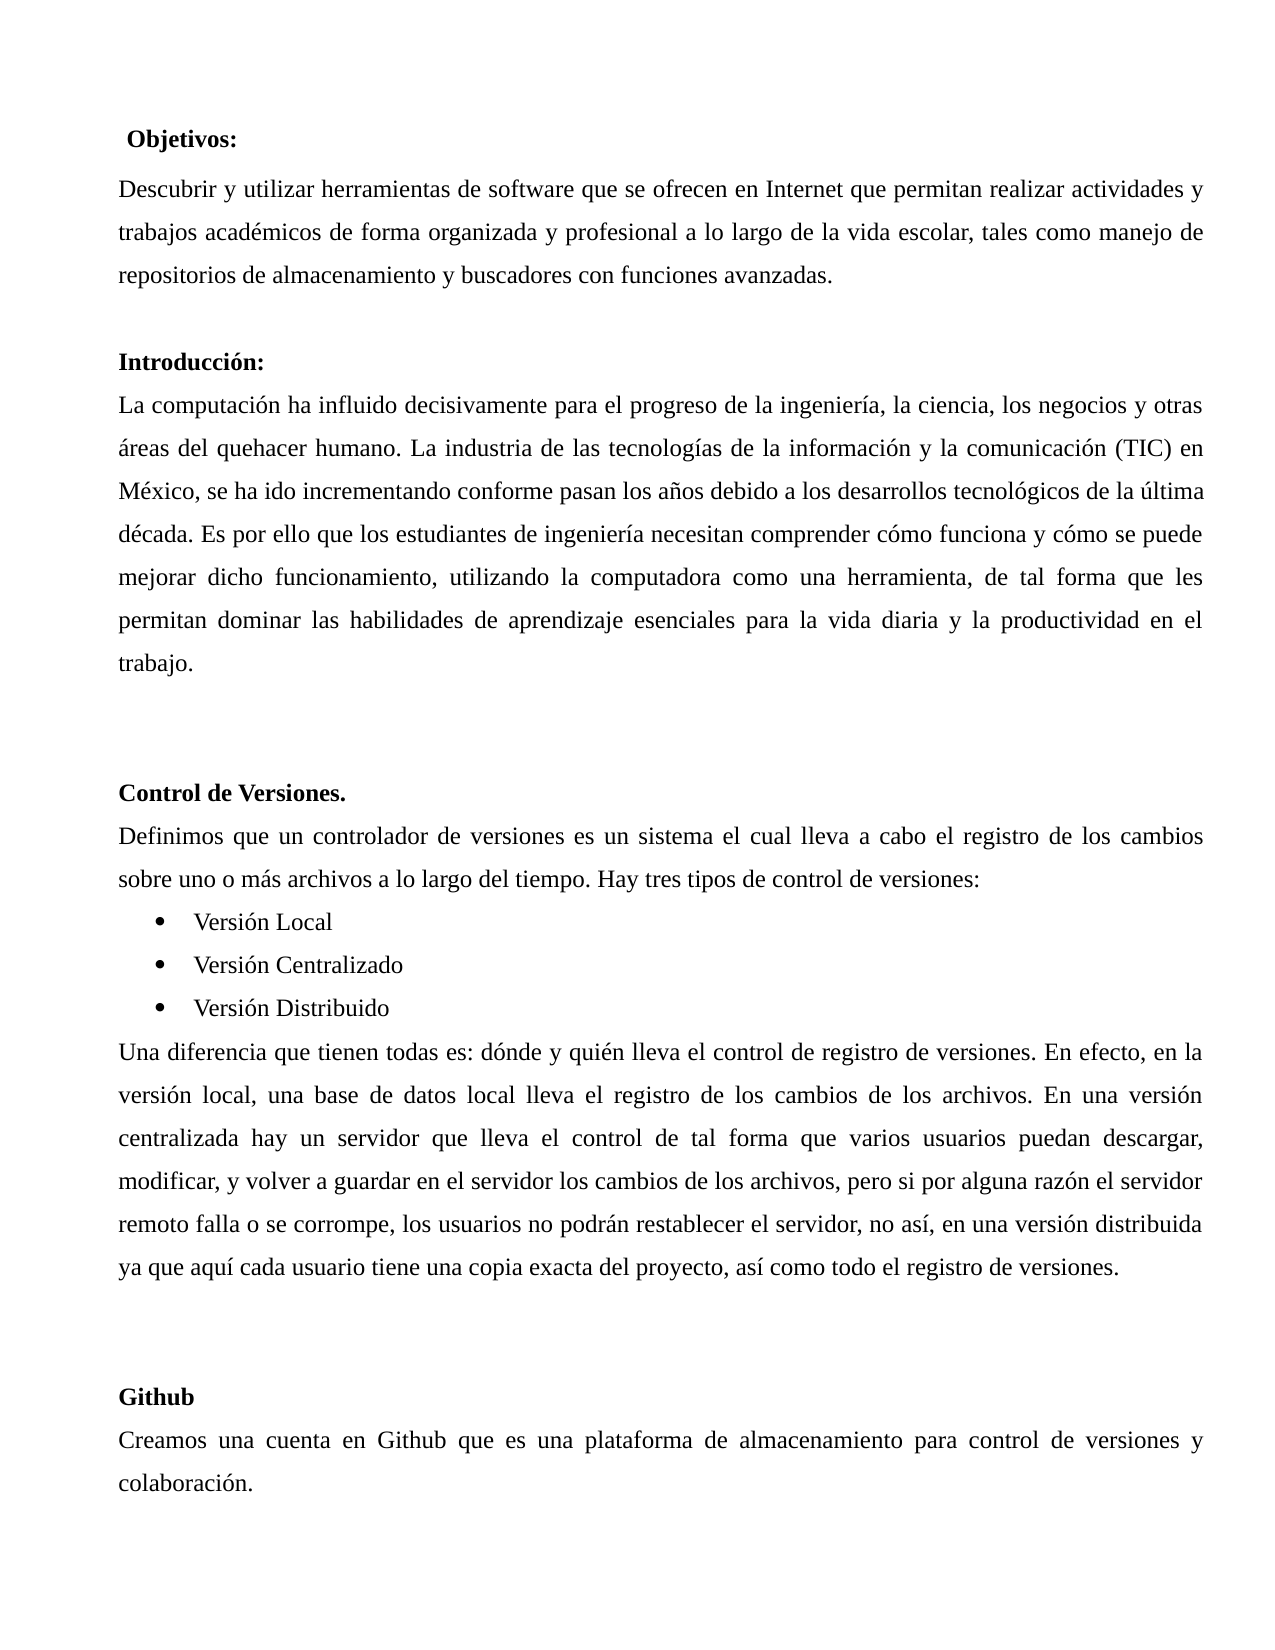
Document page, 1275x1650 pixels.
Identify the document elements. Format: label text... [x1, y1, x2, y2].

text Control de Versiones. [118, 778, 1205, 807]
list Versión Local [156, 907, 1205, 936]
text La computación ha influido decisivamente para el progreso de la ingeniería, la ciencia, los negocios y otras áreas del quehacer humano. La industria de las tecnologías de la información y la comunicación (TIC) en México, se ha ido incrementando conforme pasan los años debido a los desarrollos tecnológicos de la última década. Es por ello que los estudiantes de ingeniería necesitan comprender cómo funciona y cómo se puede mejorar dicho funcionamiento, utilizando la computadora como una herramienta, de tal forma que les permitan dominar las habilidades de aprendizaje esenciales para la vida diaria y la productividad en el trabajo. [118, 390, 1205, 677]
text Definimos que un controlador de versiones es un sistema el cual lleva a cabo el registro de los cambios sobre uno o más archivos a lo largo del tiempo. Hay tres tipos de control de versiones: [118, 821, 1205, 893]
text Github [118, 1382, 1205, 1410]
text Introducción: [118, 347, 1205, 375]
text Objetivos: [118, 117, 1205, 155]
text Creamos una cuenta en Github que es una plataforma de almacenamiento para control de versiones y colaboración. [118, 1425, 1205, 1497]
list Versión Centralizado [156, 950, 1205, 979]
text Una diferencia que tienen todas es: dónde y quién lleva el control de registro de versiones. En efecto, en la versión local, una base de datos local lleva el registro de los cambios de los archivos. En una versión centralizada hay un servidor que lleva el control de tal forma que varios usuarios puedan descargar, modificar, y volver a guardar en el servidor los cambios de los archivos, pero si por alguna razón el servidor remoto falla o se corrompe, los usuarios no podrán restablecer el servidor, no así, en una versión distribuida ya que aquí cada usuario tiene una copia exacta del proyecto, así como todo el registro de versiones. [118, 1037, 1205, 1281]
text Descubrir y utilizar herramientas de software que se ofrecen en Internet que permitan realizar actividades y trabajos académicos de forma organizada y profesional a lo largo de la vida escolar, tales como manejo de repositorios de almacenamiento y buscadores con funciones avanzadas. [118, 174, 1205, 289]
list Versión Distribuido [156, 993, 1205, 1022]
